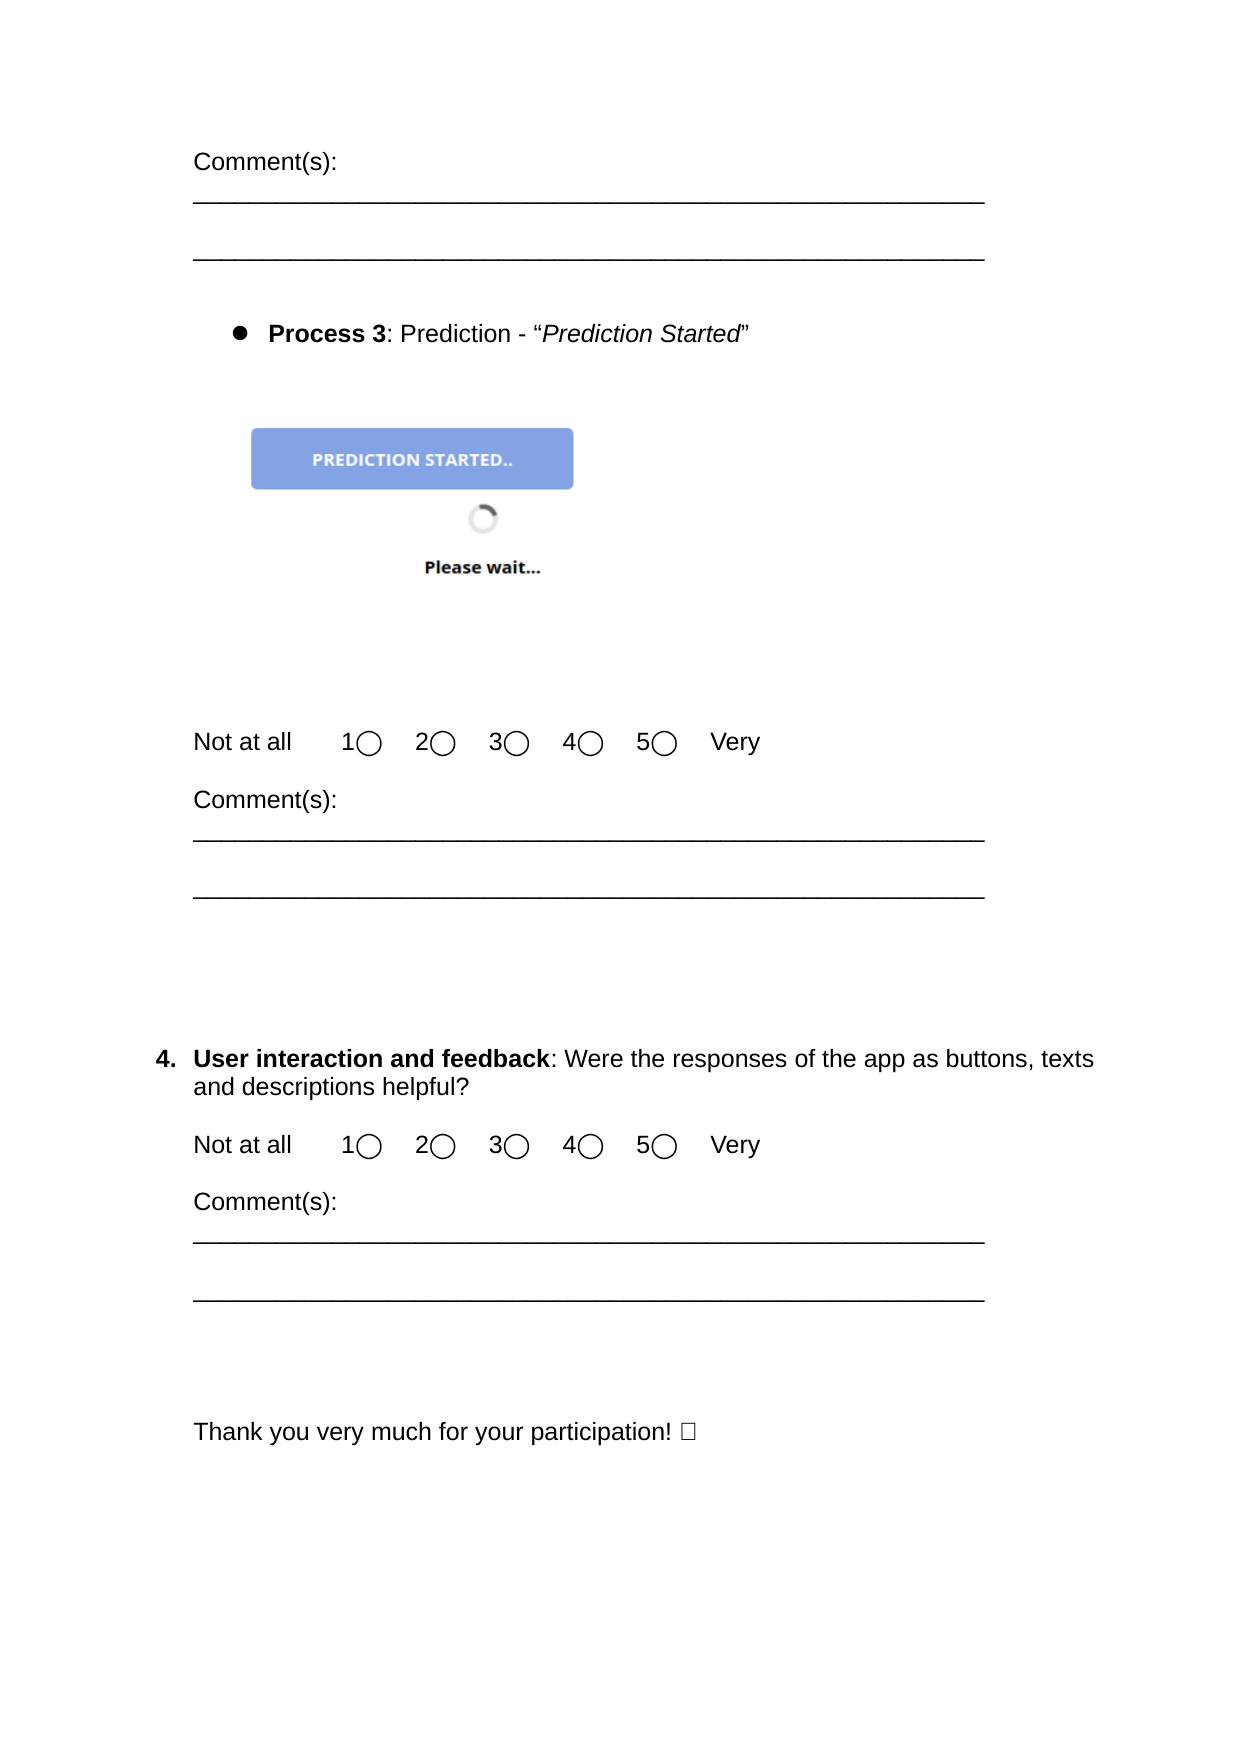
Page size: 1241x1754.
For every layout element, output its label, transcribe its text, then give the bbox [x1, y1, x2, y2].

text _________________________________________________________ [193, 176, 1122, 204]
text Not at all 1◯ 2◯ 3◯ 4◯ 5◯ Very [193, 1130, 1122, 1159]
list User interaction and feedback: Were the responses of the app as buttons, texts and descriptions helpful? [156, 1044, 1122, 1101]
text _________________________________________________________ [193, 1274, 1122, 1302]
text Comment(s): [193, 785, 1122, 814]
text _________________________________________________________ [193, 233, 1122, 262]
list Process 3: Prediction - “Prediction Started” [231, 319, 1122, 348]
picture [199, 369, 639, 680]
text Comment(s): [193, 147, 1122, 176]
text Not at all 1◯ 2◯ 3◯ 4◯ 5◯ Very [193, 727, 1122, 756]
text _________________________________________________________ [193, 1216, 1122, 1245]
text _________________________________________________________ [193, 814, 1122, 842]
text _________________________________________________________ [193, 871, 1122, 900]
text Comment(s): [193, 1187, 1122, 1216]
text Thank you very much for your participation! 🙂 [193, 1417, 1122, 1446]
